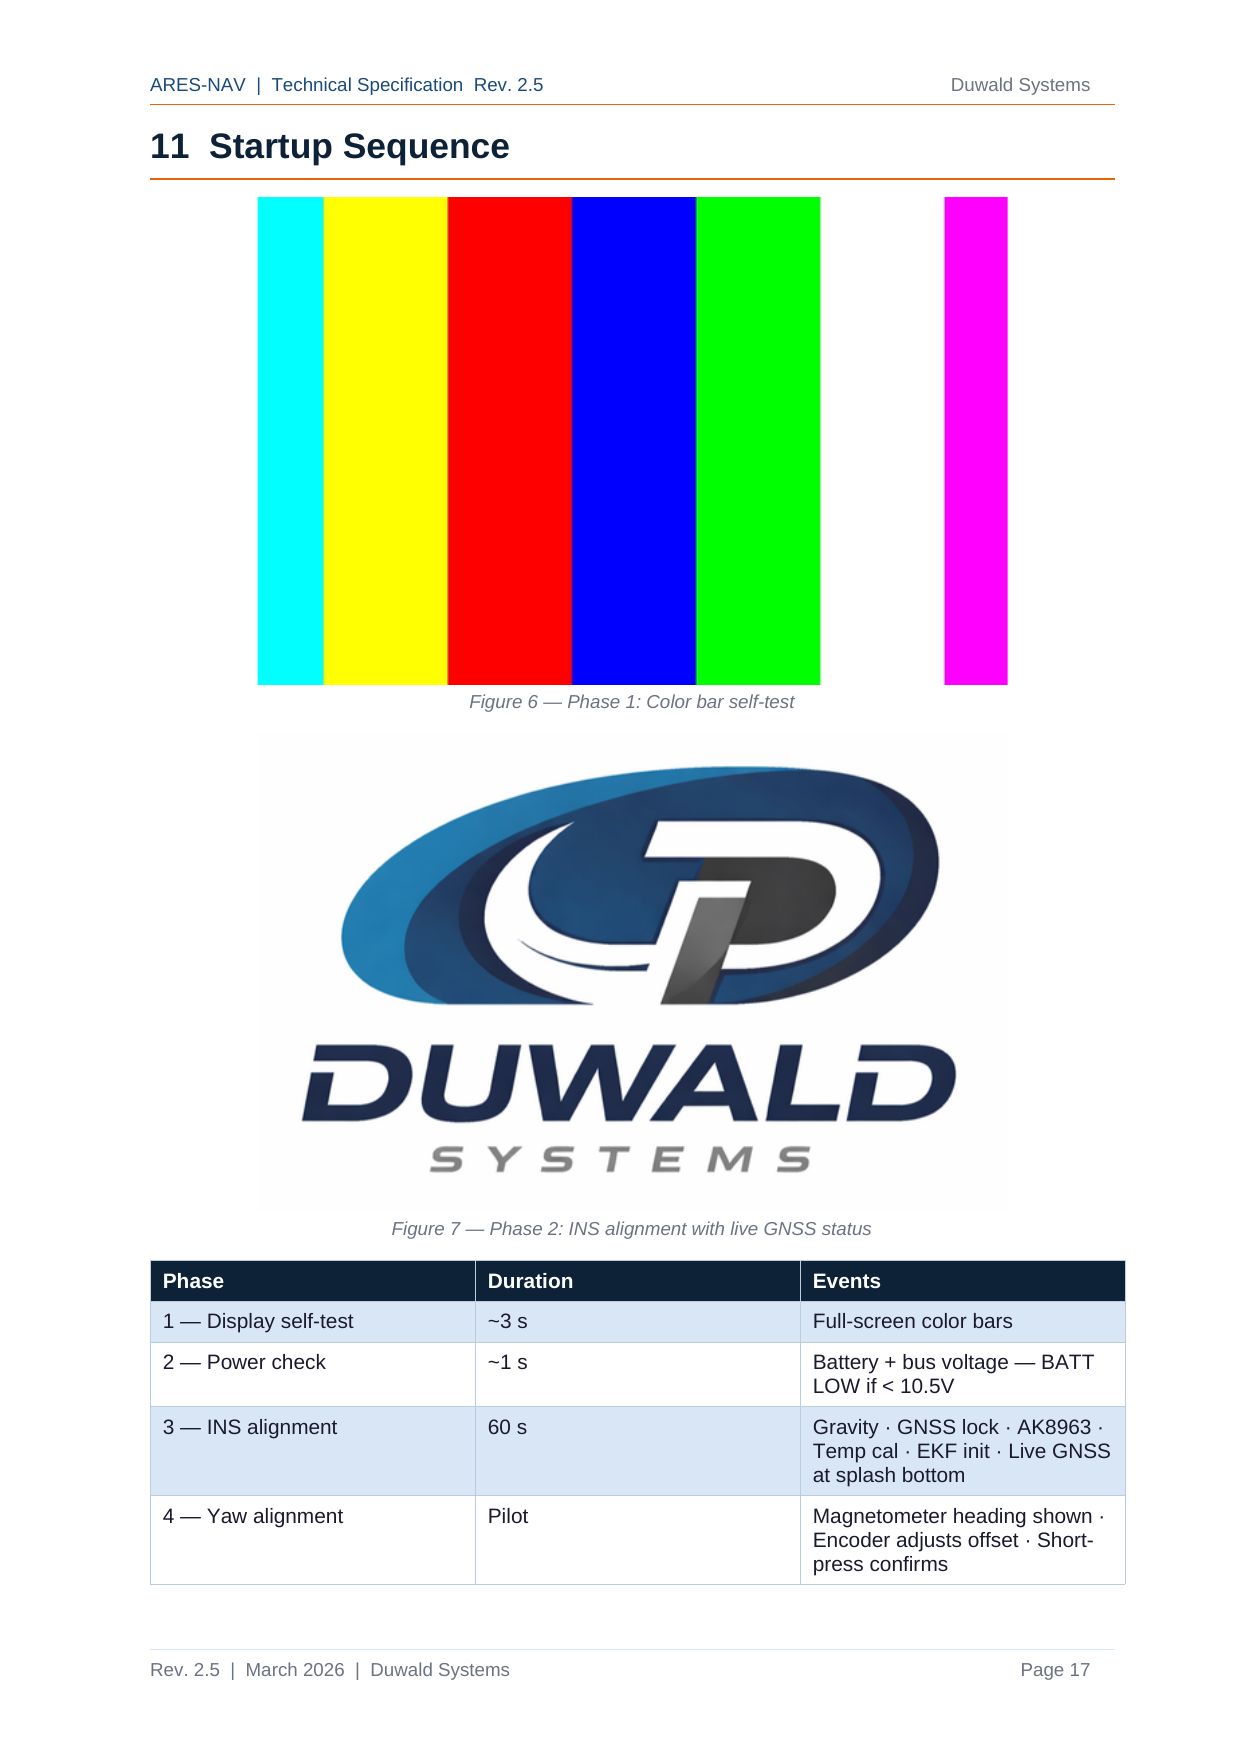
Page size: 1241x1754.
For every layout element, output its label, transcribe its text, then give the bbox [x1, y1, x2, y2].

table_header Duration [476, 1261, 800, 1301]
table_cell Pilot [476, 1496, 800, 1584]
table_header Phase [151, 1261, 475, 1301]
table_cell 3 — INS alignment [151, 1407, 475, 1495]
text Figure 6 — Phase 1: Color bar self-test [150, 691, 1115, 712]
table_cell Gravity · GNSS lock · AK8963 · Temp cal · EKF init · Live GNSS at splash bottom [801, 1407, 1125, 1495]
table_cell 60 s [476, 1407, 800, 1495]
picture [257, 197, 1008, 685]
subtitle 11 Startup Sequence [150, 125, 1115, 178]
table_cell 4 — Yaw alignment [151, 1496, 475, 1584]
table_cell Magnetometer heading shown · Encoder adjusts offset · Short-press confirms [801, 1496, 1125, 1584]
table_header Events [801, 1261, 1125, 1301]
picture [257, 733, 1008, 1212]
table_cell 2 — Power check [151, 1343, 475, 1406]
table_cell ~1 s [476, 1343, 800, 1406]
text Figure 7 — Phase 2: INS alignment with live GNSS status [150, 1217, 1115, 1239]
table_cell Battery + bus voltage — BATT LOW if < 10.5V [801, 1343, 1125, 1406]
table_cell ~3 s [476, 1302, 800, 1342]
table_cell Full-screen color bars [801, 1302, 1125, 1342]
table_cell 1 — Display self-test [151, 1302, 475, 1342]
